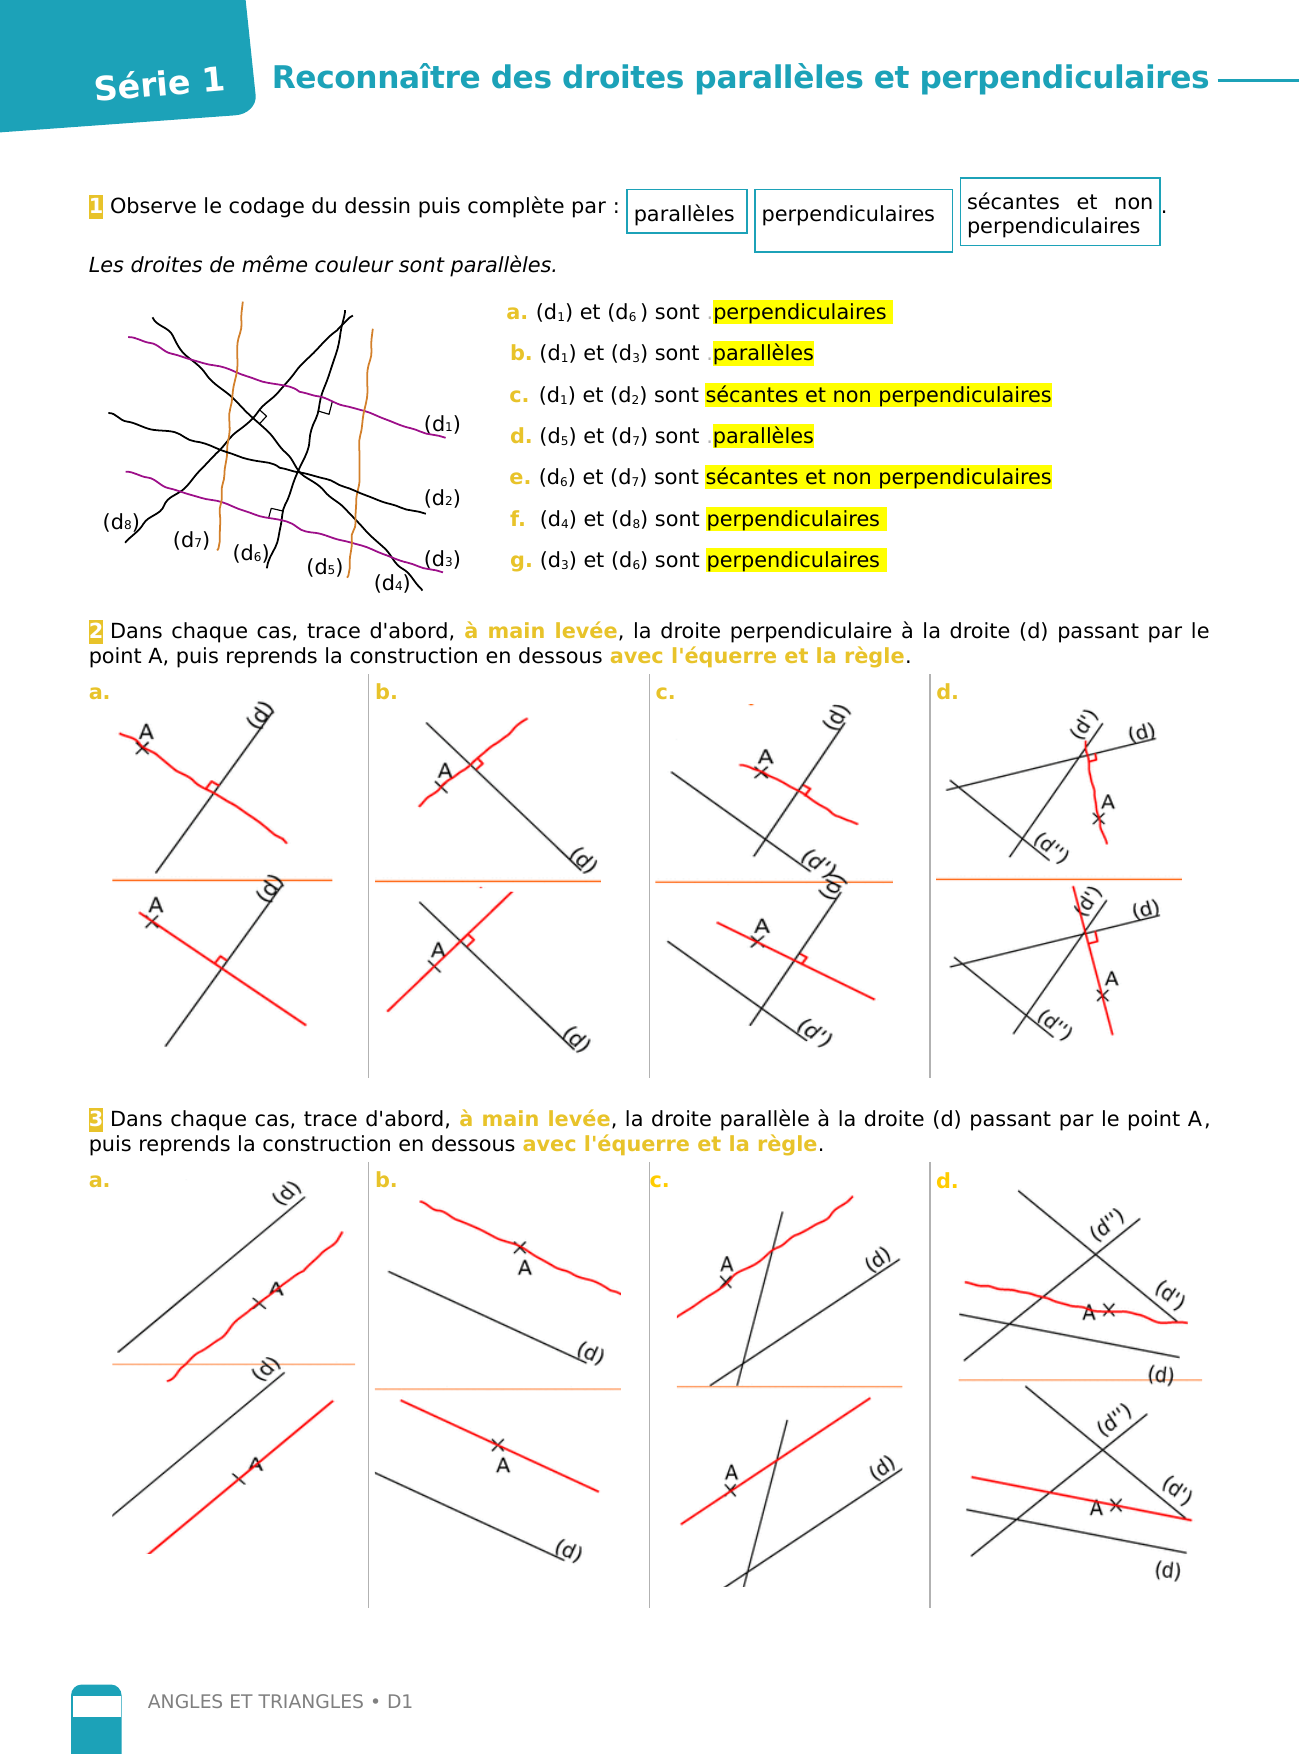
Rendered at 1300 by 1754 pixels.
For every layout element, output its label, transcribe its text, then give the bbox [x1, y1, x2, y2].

list (d6) et (d7) sont sécantes et non perpendiculaires [360, 448, 1211, 489]
table_header c. [650, 1162, 929, 1608]
list [310, 407, 362, 448]
table_header [369, 674, 649, 1078]
list (d4) et (d8) sont perpendiculaires [325, 489, 356, 515]
text Les droites de même couleur sont parallèles. [88, 253, 1211, 277]
list perpendiculaires [761, 202, 946, 226]
list [229, 421, 279, 448]
list [88, 407, 229, 448]
table_header [931, 674, 1211, 1078]
list [239, 324, 340, 366]
list [323, 366, 367, 407]
list (d3) et (d6) sont perpendiculaires [353, 531, 387, 554]
list [162, 324, 240, 366]
list [234, 375, 281, 407]
list (d3) et (d6) sont perpendiculaires [351, 545, 404, 572]
list [88, 366, 231, 407]
list [265, 387, 319, 407]
list (d4) et (d8) sont perpendiculaires [357, 489, 1211, 531]
list parallèles [633, 202, 740, 226]
table_header [369, 1162, 649, 1608]
list [223, 454, 295, 489]
list [88, 448, 217, 489]
list (d1) et (d2) sont sécantes et non perpendiculaires [367, 366, 1211, 407]
list [262, 407, 318, 448]
list (d5) et (d7) sont .parallèles [361, 407, 1211, 448]
table_header [89, 674, 368, 1078]
list [238, 366, 298, 384]
table_header [89, 1162, 368, 1608]
list (d3) et (d6) sont perpendiculaires [88, 531, 350, 572]
list [187, 452, 226, 489]
list (d4) et (d8) sont perpendiculaires [88, 489, 176, 531]
list [88, 324, 196, 366]
list sécantes et non perpendiculaires [967, 190, 1153, 239]
table_header d. [931, 1162, 1211, 1608]
list (d4) et (d8) sont perpendiculaires [221, 504, 280, 531]
list (d3) et (d6) sont perpendiculaires [369, 531, 1211, 572]
list (d1) et (d6 ) sont .perpendiculaires [88, 283, 1211, 324]
list [300, 448, 358, 489]
list (d4) et (d8) sont perpendiculaires [140, 493, 219, 531]
list (d4) et (d8) sont perpendiculaires [283, 489, 354, 531]
subtitle Dans chaque cas, trace d'abord, à main levée, la droite parallèle à la droite (d) passant par le point A, puis reprends la construction en dessous avec l'équerre et la règle. [88, 1107, 1211, 1156]
table_header [650, 674, 929, 1078]
subtitle Observe le codage du dessin puis complète par : . [88, 177, 1211, 253]
subtitle Dans chaque cas, trace d'abord, à main levée, la droite perpendiculaire à la droite (d) passant par le point A, puis reprends la construction en dessous avec l'équerre et la règle. [88, 619, 1211, 668]
list (d4) et (d8) sont perpendiculaires [223, 489, 290, 516]
list (d1) et (d3) sont .parallèles [334, 324, 1211, 366]
list [229, 448, 296, 470]
list [287, 366, 330, 395]
